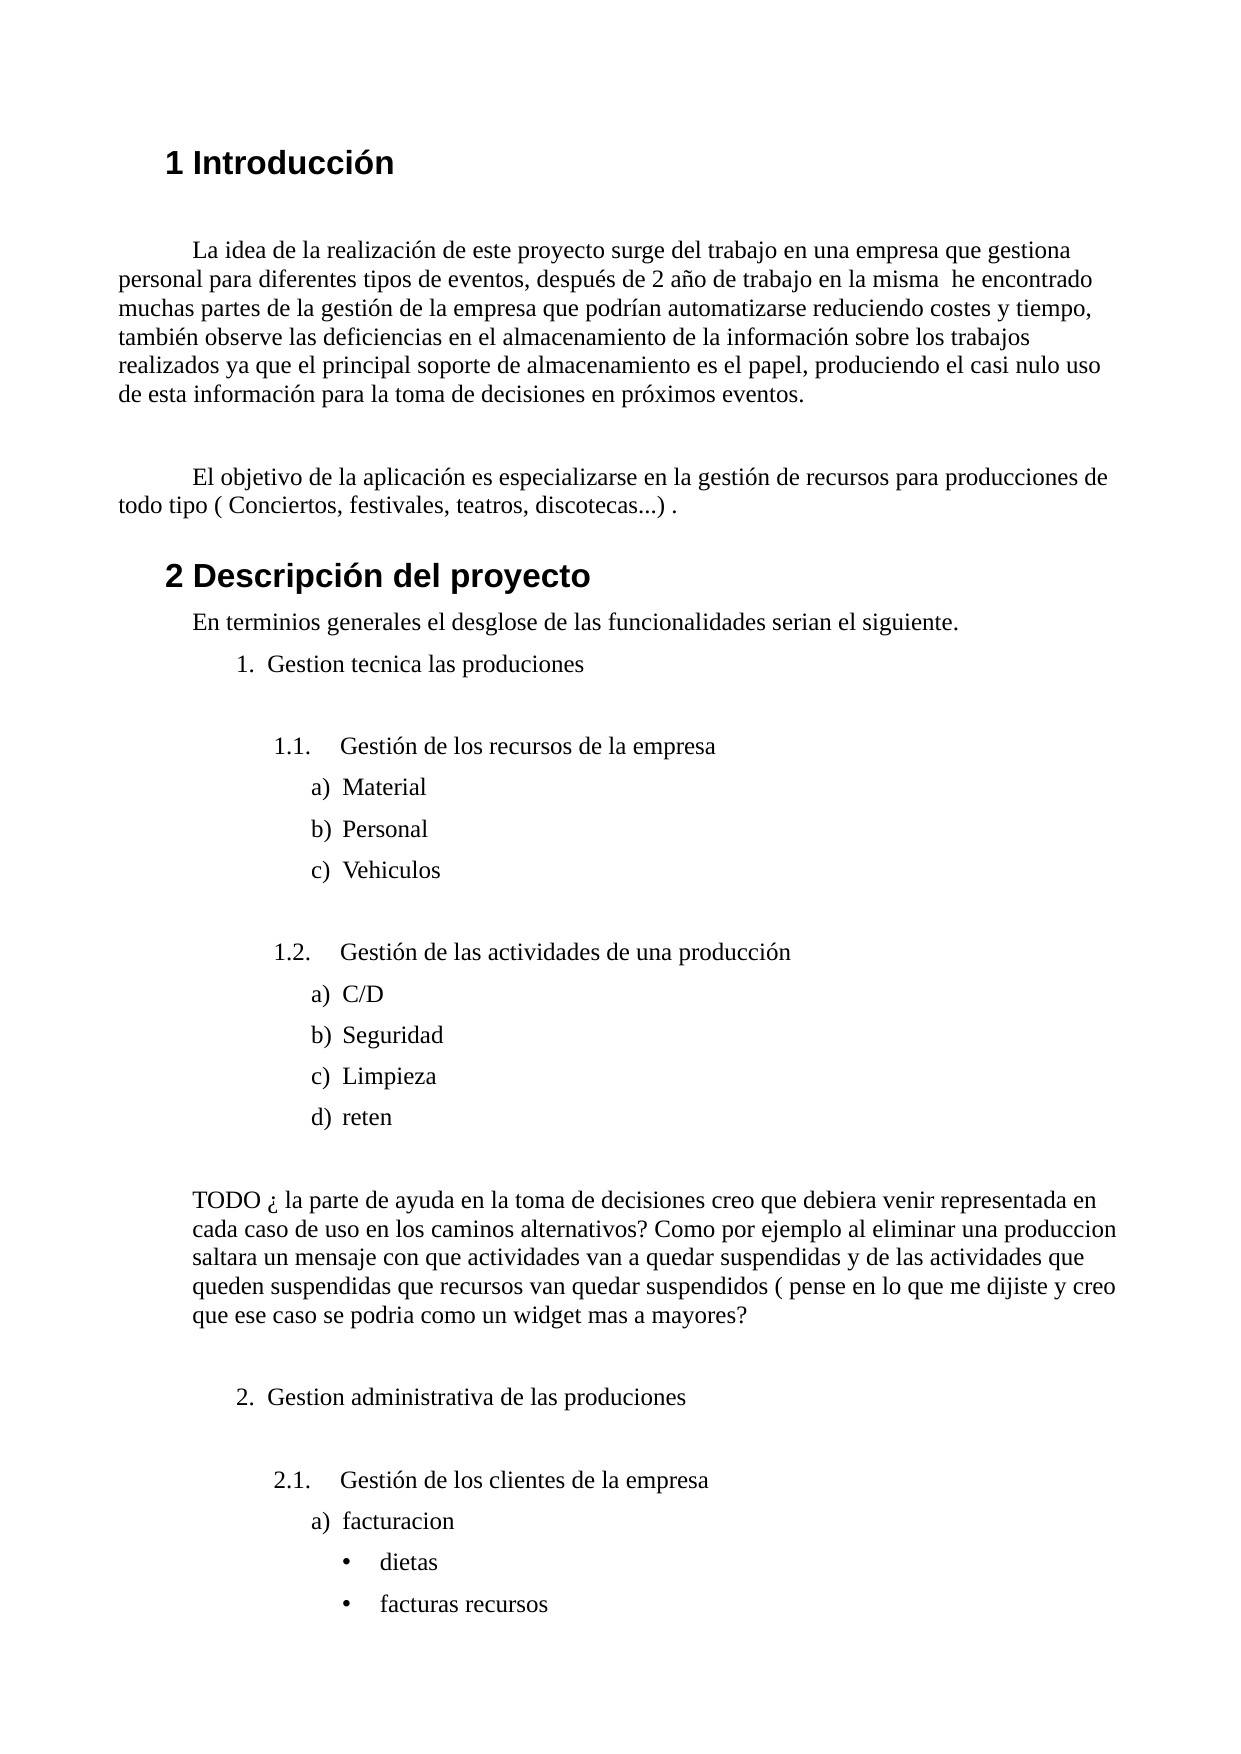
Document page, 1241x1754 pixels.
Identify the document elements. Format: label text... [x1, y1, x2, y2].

list Limpieza [304, 1061, 1122, 1090]
text En terminios generales el desglose de las funcionalidades serian el siguiente. [118, 607, 1122, 636]
list Material [304, 772, 1122, 801]
list Personal [304, 814, 1122, 842]
list C/D [304, 979, 1122, 1007]
text El objetivo de la aplicación es especializarse en la gestión de recursos para producciones de todo tipo ( Conciertos, festivales, teatros, discotecas...) . [118, 462, 1122, 519]
text La idea de la realización de este proyecto surge del trabajo en una empresa que gestiona personal para diferentes tipos de eventos, después de 2 año de trabajo en la misma he encontrado muchas partes de la gestión de la empresa que podrían automatizarse reduciendo costes y tiempo, también observe las deficiencias en el almacenamiento de la información sobre los trabajos realizados ya que el principal soporte de almacenamiento es el papel, produciendo el casi nulo uso de esta información para la toma de decisiones en próximos eventos. [118, 235, 1122, 408]
list dietas [342, 1547, 1122, 1576]
list facturacion [304, 1506, 1122, 1535]
text TODO ¿ la parte de ayuda en la toma de decisiones creo que debiera venir representada en cada caso de uso en los caminos alternativos? Como por ejemplo al eliminar una produccion saltara un mensaje con que actividades van a quedar suspendidas y de las actividades que queden suspendidas que recursos van quedar suspendidos ( pense en lo que me dijiste y creo que ese caso se podria como un widget mas a mayores? [118, 1185, 1122, 1329]
list Gestion administrativa de las produciones [229, 1382, 1122, 1411]
subtitle Descripción del proyecto [156, 557, 1122, 595]
list Vehiculos [304, 855, 1122, 884]
list Gestion tecnica las produciones [229, 649, 1122, 677]
list Seguridad [304, 1020, 1122, 1049]
list Gestión de los recursos de la empresa [267, 731, 1122, 760]
list Gestión de las actividades de una producción [267, 937, 1122, 966]
subtitle Introducción [156, 143, 1122, 182]
list Gestión de los clientes de la empresa [267, 1465, 1122, 1494]
list reten [304, 1102, 1122, 1131]
list facturas recursos [342, 1589, 1122, 1617]
